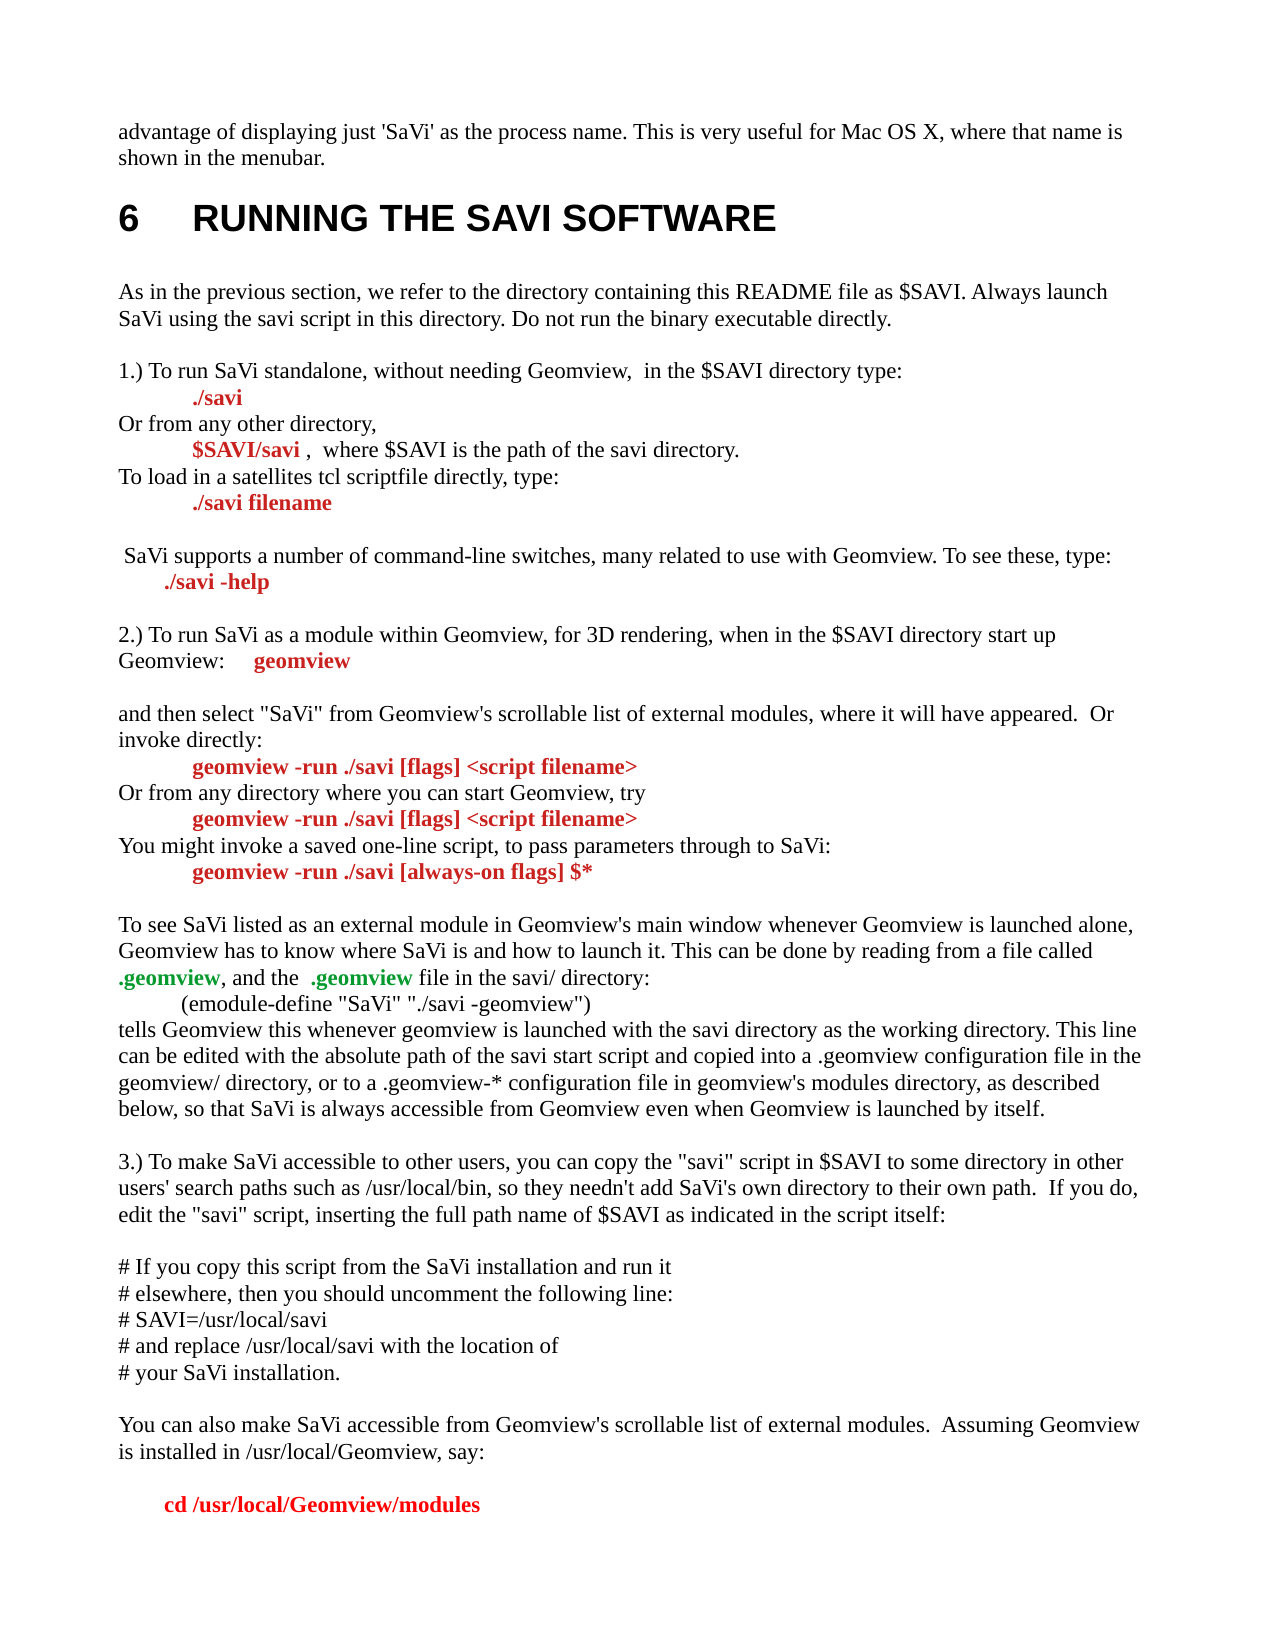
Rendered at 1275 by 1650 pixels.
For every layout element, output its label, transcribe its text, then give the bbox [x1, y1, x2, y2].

text geomview -run ./savi [flags] <script filename> [118, 753, 1157, 779]
text You might invoke a saved one-line script, to pass parameters through to SaVi: [118, 832, 1157, 858]
text As in the previous section, we refer to the directory containing this README file as $SAVI. Always launch SaVi using the savi script in this directory. Do not run the binary executable directly. [118, 278, 1157, 331]
text 3.) To make SaVi accessible to other users, you can copy the "savi" script in $SAVI to some directory in other users' search paths such as /usr/local/bin, so they needn't add SaVi's own directory to their own path. If you do, edit the "savi" script, inserting the full path name of $SAVI as indicated in the script itself: [118, 1148, 1157, 1227]
text tells Geomview this whenever geomview is launched with the savi directory as the working directory. This line can be edited with the absolute path of the savi start script and copied into a .geomview configuration file in the geomview/ directory, or to a .geomview-* configuration file in geomview's modules directory, as described below, so that SaVi is always accessible from Geomview even when Geomview is launched by itself. [118, 1016, 1157, 1122]
text ./savi [118, 384, 1157, 410]
subtitle RUNNING THE SAVI SOFTWARE [118, 196, 1157, 239]
text You can also make SaVi accessible from Geomview's scrollable list of external modules. Assuming Geomview is installed in /usr/local/Geomview, say: [118, 1412, 1157, 1464]
text To see SaVi listed as an external module in Geomview's main window whenever Geomview is launched alone, Geomview has to know where SaVi is and how to launch it. This can be done by reading from a file called .geomview, and the .geomview file in the savi/ directory: [118, 911, 1157, 990]
text geomview -run ./savi [always-on flags] $* [118, 858, 1157, 884]
text 2.) To run SaVi as a module within Geomview, for 3D rendering, when in the $SAVI directory start up Geomview: geomview [118, 621, 1157, 674]
text ./savi filename [118, 489, 1157, 516]
text Or from any directory where you can start Geomview, try [118, 779, 1157, 805]
text ./savi -help [118, 568, 1157, 594]
text # SAVI=/usr/local/savi [118, 1306, 1157, 1332]
text # your SaVi installation. [118, 1359, 1157, 1385]
text Or from any other directory, [118, 410, 1157, 436]
text # If you copy this script from the SaVi installation and run it [118, 1253, 1157, 1280]
text SaVi supports a number of command-line switches, many related to use with Geomview. To see these, type: [118, 542, 1157, 568]
text advantage of displaying just 'SaVi' as the process name. This is very useful for Mac OS X, where that name is shown in the menubar. [118, 118, 1157, 171]
text $SAVI/savi , where $SAVI is the path of the savi directory. [118, 436, 1157, 463]
text cd /usr/local/Geomview/modules [118, 1491, 1157, 1517]
text # elsewhere, then you should uncomment the following line: [118, 1280, 1157, 1306]
text geomview -run ./savi [flags] <script filename> [118, 805, 1157, 832]
text 1.) To run SaVi standalone, without needing Geomview, in the $SAVI directory type: [118, 357, 1157, 384]
text (emodule-define "SaVi" "./savi -geomview") [118, 990, 1157, 1016]
text To load in a satellites tcl scriptfile directly, type: [118, 463, 1157, 489]
text # and replace /usr/local/savi with the location of [118, 1332, 1157, 1359]
text and then select "SaVi" from Geomview's scrollable list of external modules, where it will have appeared. Or invoke directly: [118, 700, 1157, 753]
